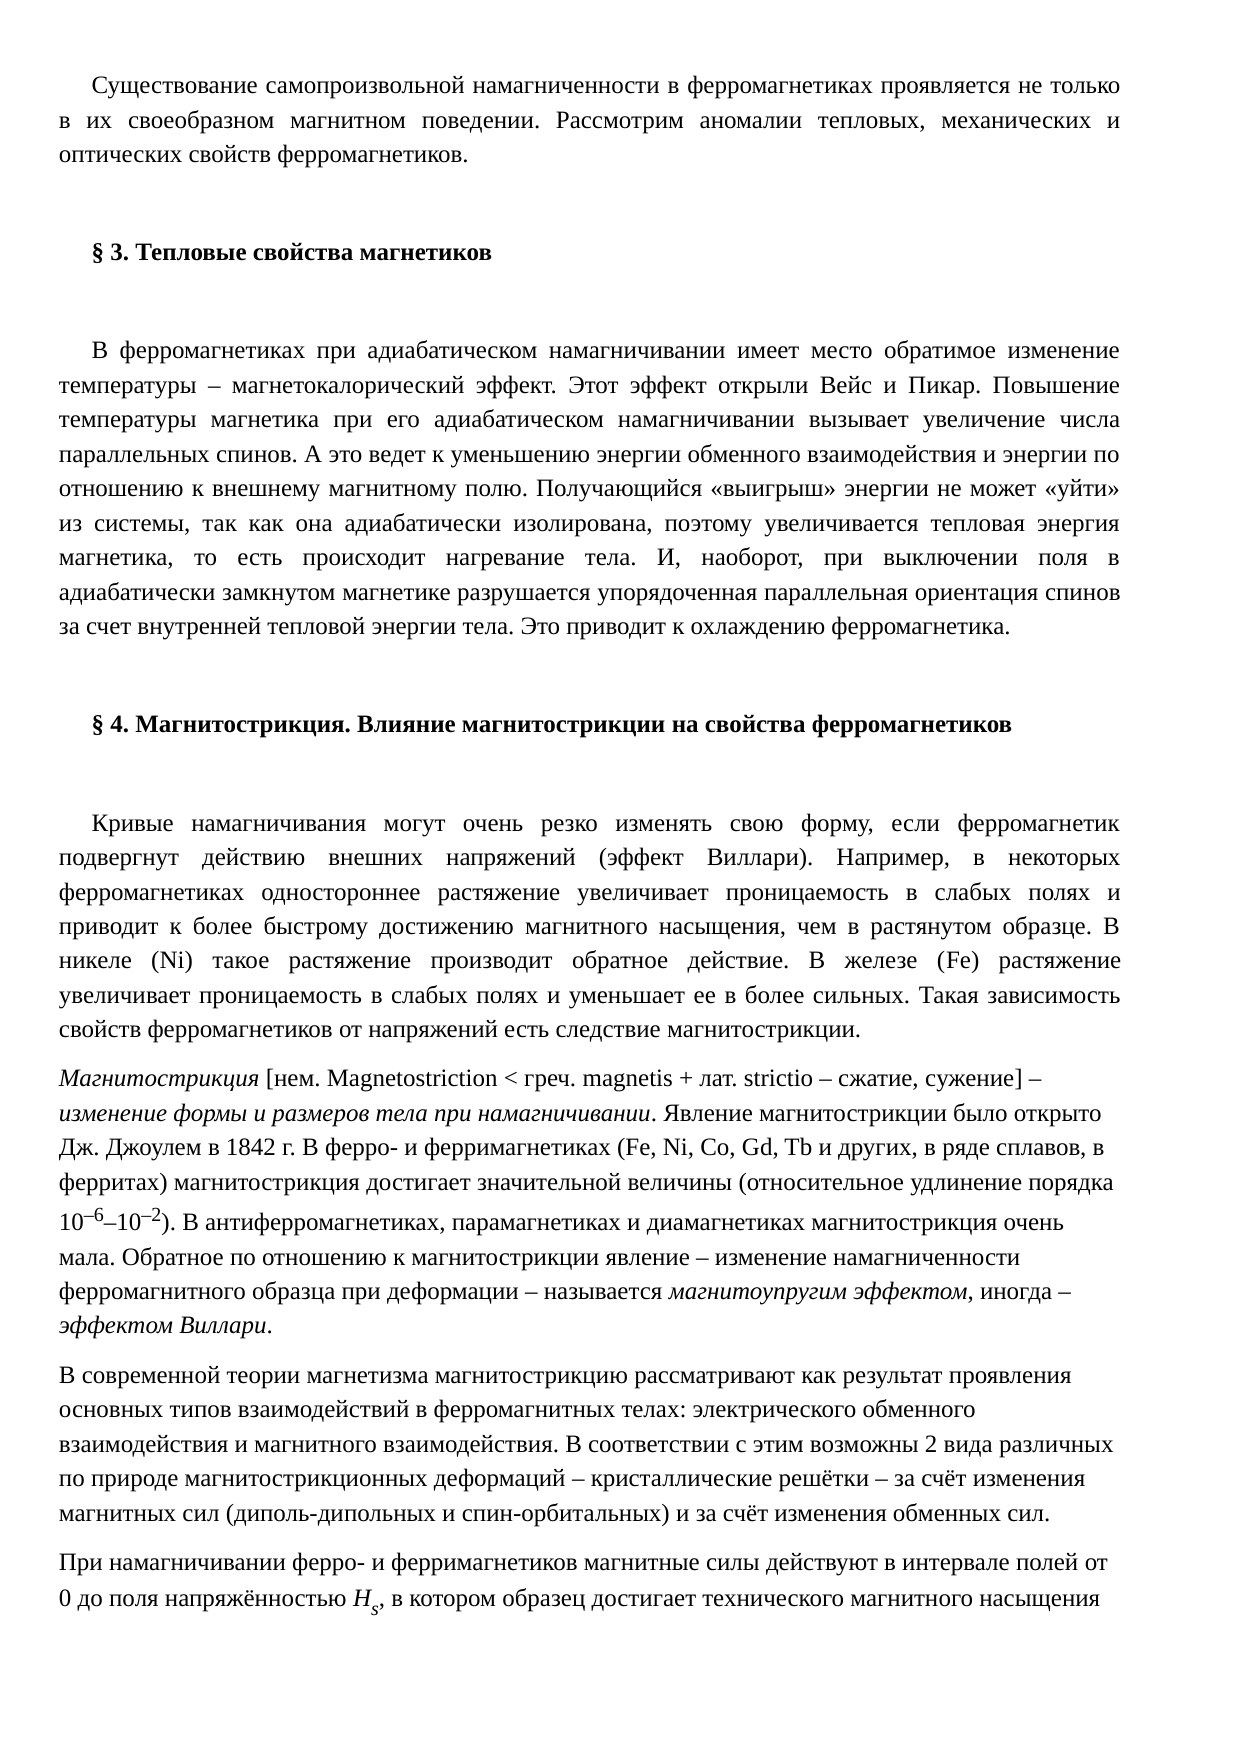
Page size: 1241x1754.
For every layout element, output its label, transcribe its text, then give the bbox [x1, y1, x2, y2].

text Магнитострикция [нем. Magnetostriction < греч. magnetis + лат. strictio – сжатие, cужение] – изменение формы и размеров тела при намагничивании. Явление магнитострикции было открыто Дж. Джоулем в 1842 г. В ферро- и ферримагнетиках (Fe, Ni, Со, Gd, Tb и других, в ряде сплавов, в ферритах) магнитострикция достигает значительной величины (относительное удлинение порядка 10–6–10–2). В антиферромагнетиках, парамагнетиках и диамагнетиках магнитострикция очень мала. Обратное по отношению к магнитострикции явление – изменение намагниченности ферромагнитного образца при деформации – называется магнитоупругим эффектом, иногда – эффектом Виллари. [59, 1063, 1121, 1339]
text В ферромагнетиках при адиабатическом намагничивании имеет место обратимое изменение температуры – магнетокалорический эффект. Этот эффект открыли Вейс и Пикар. Повышение температуры магнетика при его адиабатическом намагничивании вызывает увеличение числа параллельных спинов. А это ведет к уменьшению энергии обменного взаимодействия и энергии по отношению к внешнему магнитному полю. Получающийся «выигрыш» энергии не может «уйти» из системы, так как она адиабатически изолирована, поэтому увеличивается тепловая энергия магнетика, то есть происходит нагревание тела. И, наоборот, при выключении поля в адиабатически замкнутом магнетике разрушается упорядоченная параллельная ориентация спинов за счет внутренней тепловой энергии тела. Это приводит к охлаждению ферромагнетика. [59, 336, 1121, 640]
text Кривые намагничивания могут очень резко изменять свою форму, если ферромагнетик подвергнут действию внешних напряжений (эффект Виллари). Например, в некоторых ферромагнетиках одностороннее растяжение увеличивает проницаемость в слабых полях и приводит к более быстрому достижению магнитного насыщения, чем в растянутом образце. В никеле (Ni) такое растяжение производит обратное действие. В железе (Fe) растяжение увеличивает проницаемость в слабых полях и уменьшает ее в более сильных. Такая зависимость свойств ферромагнетиков от напряжений есть следствие магнитострикции. [59, 808, 1121, 1043]
text § 4. Магнитострикция. Влияние магнитострикции на свойства ферромагнетиков [59, 709, 1121, 738]
text При намагничивании ферро- и ферримагнетиков магнитные силы действуют в интервале полей от 0 до поля напряжённостью Hs, в котором образец достигает технического магнитного насыщения [59, 1547, 1121, 1620]
text § 3. Тепловые свойства магнетиков [59, 237, 1121, 266]
text В современной теории магнетизма магнитострикцию рассматривают как результат проявления основных типов взаимодействий в ферромагнитных телах: электрического обменного взаимодействия и магнитного взаимодействия. В соответствии с этим возможны 2 вида различных по природе магнитострикционных деформаций – кристаллические решётки – за счёт изменения магнитных сил (диполь-дипольных и спин-орбитальных) и за счёт изменения обменных сил. [59, 1360, 1121, 1526]
text Существование самопроизвольной намагниченности в ферромагнетиках проявляется не только в их своеобразном магнитном поведении. Рассмотрим аномалии тепловых, механических и оптических свойств ферромагнетиков. [59, 70, 1121, 168]
